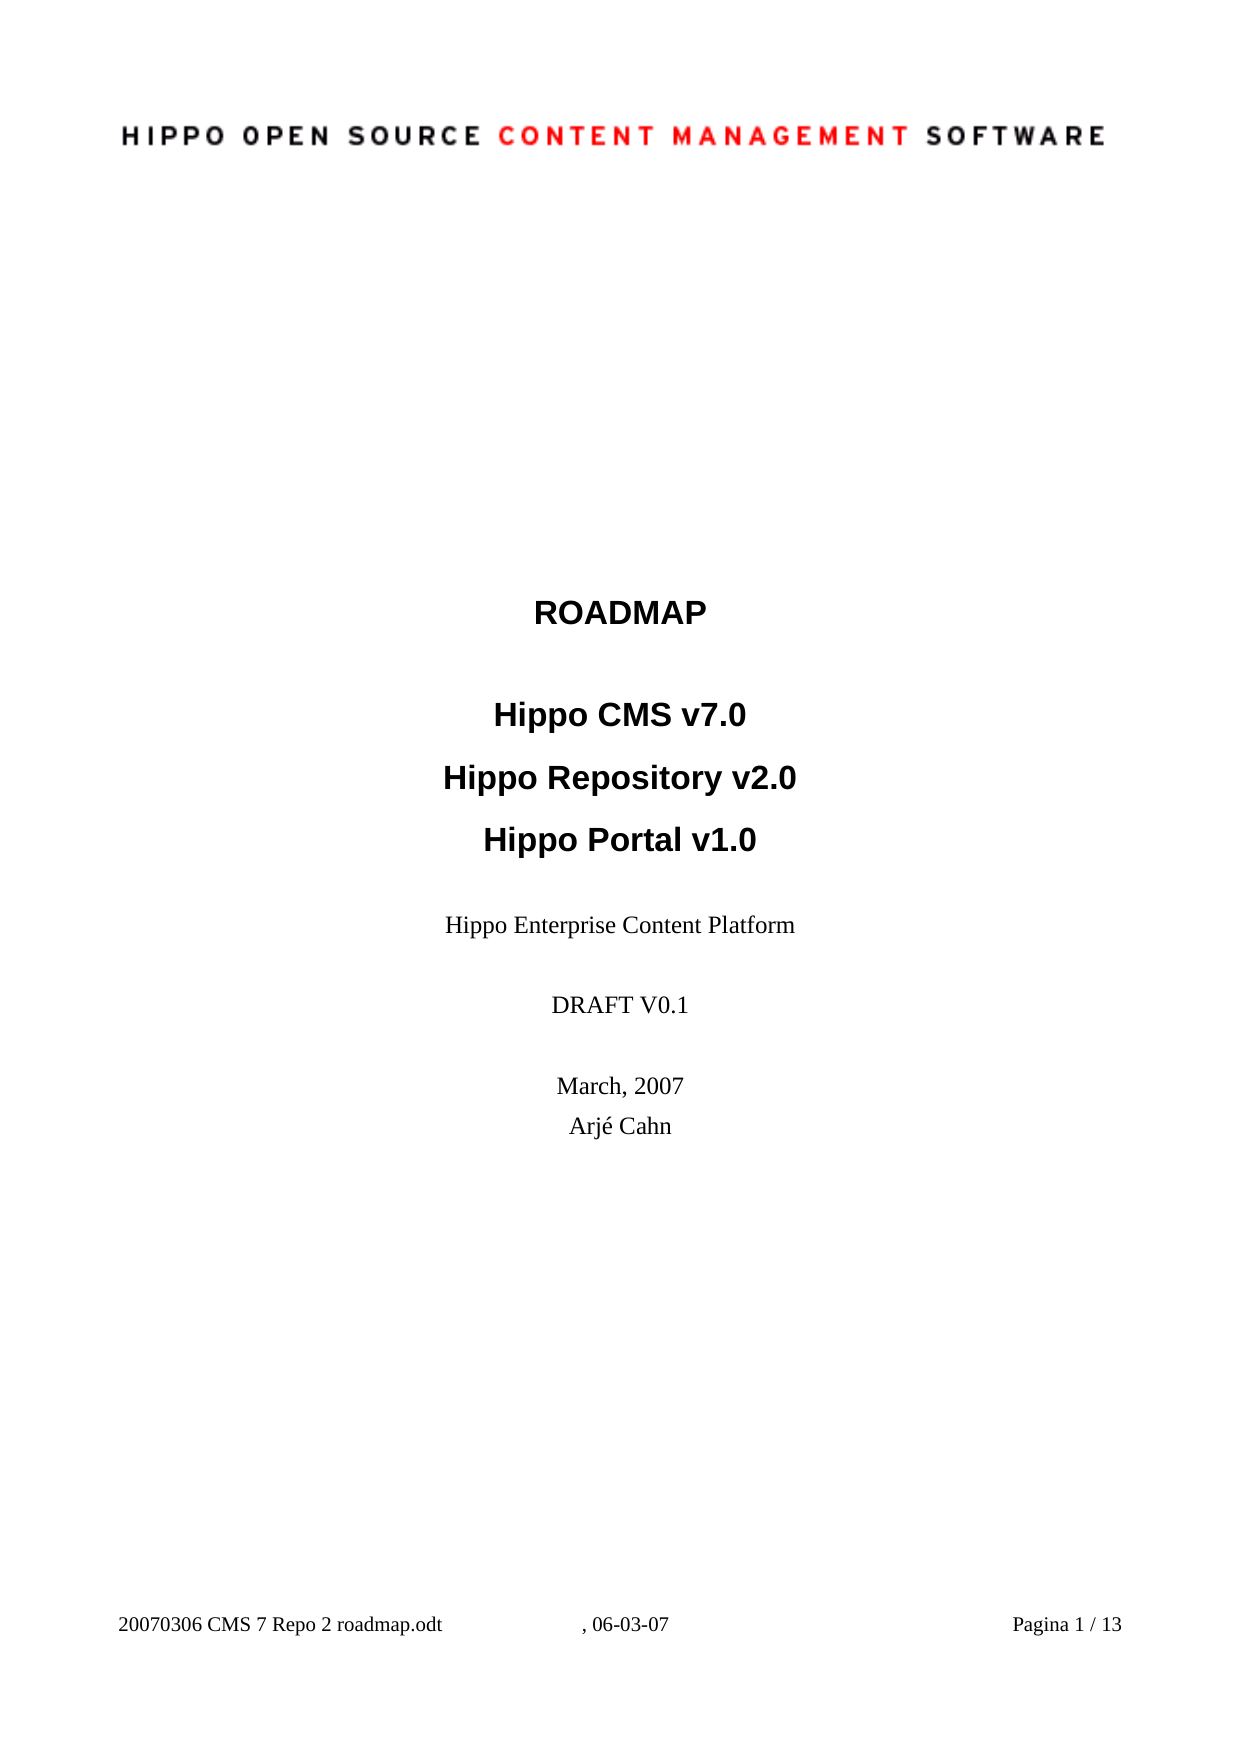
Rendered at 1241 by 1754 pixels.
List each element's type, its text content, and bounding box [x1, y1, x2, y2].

text Arjé Cahn [118, 1112, 1122, 1140]
subtitle Hippo Portal v1.0 [118, 821, 1122, 858]
text March, 2007 [118, 1072, 1122, 1100]
text DRAFT V0.1 [118, 992, 1122, 1019]
subtitle Hippo CMS v7.0 [118, 697, 1122, 734]
text Hippo Enterprise Content Platform [118, 911, 1122, 939]
subtitle ROADMAP [118, 594, 1122, 631]
subtitle Hippo Repository v2.0 [118, 759, 1122, 796]
